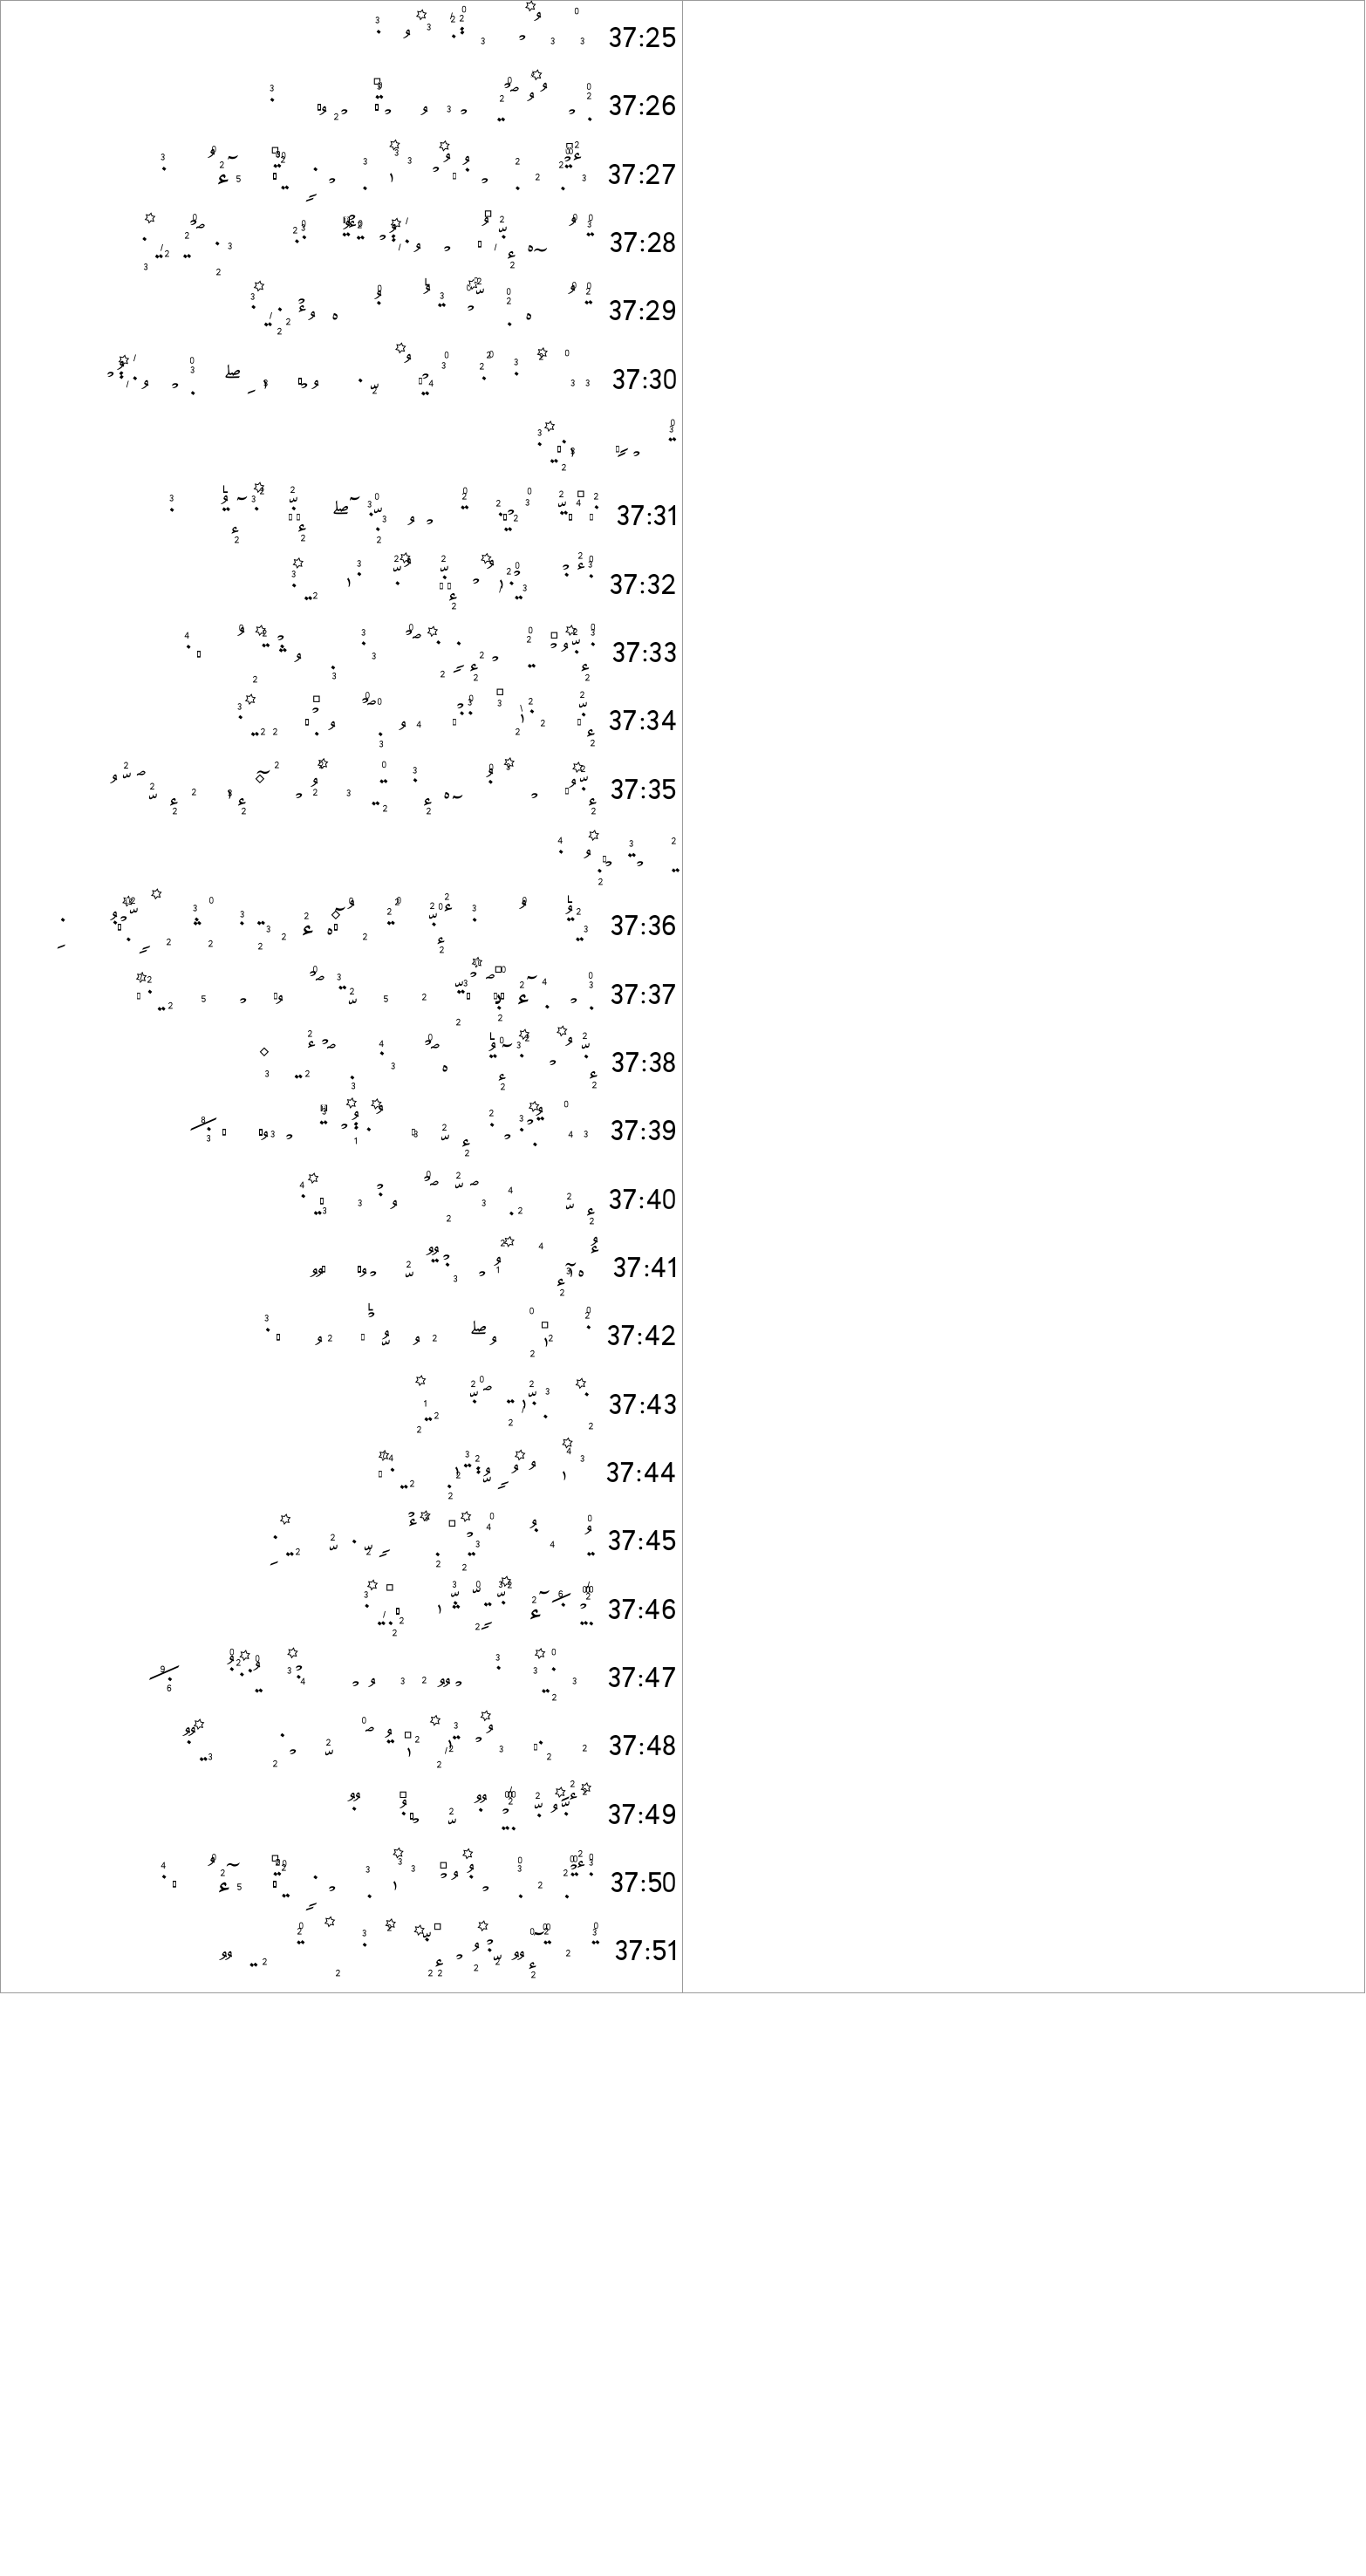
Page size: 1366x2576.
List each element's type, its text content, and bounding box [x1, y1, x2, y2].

table_header [683, 1, 1364, 1992]
table_header 37:25 مَََاـ لَََكُمْـ لَََا ـٺََنََــاصَََرُونَََ 37:26 بََلْ هُمُـ ٱلْيََوْمَََ مُسْتَََٜٜٜٜٜٜسْـلِِمُٜٜٜونَََ 37:27 وَََأََقْبََـلََ ــبََعْضُٜهُمْ عَََلَََىٰ ــبَََعْضٍۢ ـيََتَََٜٜٜٜٜٜسَََََآءََلُونَََ 37:28 قَََالُوٓٓا۟ إِِنََّـكُٜٜمْ كُنـٺُمْ ـتََأْـتُوـنَََنََــا عَََنِِ ٱلْيََـمِِـينِِِ 37:29 قََالُوا۟ بََل ـلََّمْـ تَََكُوـنُوا۟ مُؤْمِِنِِـينَََ 37:30 وَََمَََاـ كََانَََ لََنََـا عَََلََََيْٜكُمـ مِِّن سُلْٜٜٜٜٜطَََٰــــنٍۭ ۖ بَََلْ كُنـٺُمْ قَََوْمًۭٜا طَََٰـــغِِٜٜينَََ 37:31 فََٜحََََٜٜقََّ عَََلََيْٜٜنََـا قََوْلُ رَََبِِّنَََــآ ۖ إِِٜنََّٜا لََذَََآئِِقُونَََ 37:32 ـفَََأََغْوَََيْنََٰــكُمْ إِِٜنََّٜا كُنََّا غَََٰــوِِينَََ 37:33 ـفَََإِِنََّهُمْ ـيََوْمََئِِـذٍۢ فِِى ٱلْعَََـذَََابِِِ ـمُشْتََرِِـكُوٜٜنََََ 37:34 إِِنََّٜا كََذََٰلِِكَََ ـنَََفْٜعََََلُ ـبِِِٱلْمُجْٜٜرِِمِِينَََ 37:35 إِِنََّهُٜمْ كَََاـنُوٓا۟ إِِذَََا قِِيــلَََ لََهُــمْ لََآٓ إِِلَََٰـهََ إِِلََّا ٱللََّهُ يََسْــتَََكْٜبِِرُونََََ 37:36 وَََيََقُولُونَََ أََـئِِنََّــا لََتََــارِِـكُوٜٜٜٓا۟ ءََالِِــهَََتِِـــنَََا لِِشَََاعِِرٍۢ مََّجْٜٜنُونٍۭ 37:37 بَََلْ جََََآءََ ٜٜبِِٜٱلْحَََٜٜقِِّ وََصَََََدََّقَََ ٱلْمُٜرْسَََََلِِينََٜ 37:38 إِِنََّكُمْـ لََذَََآـئِِقُوا۟ ٱلْعَََذََََابِِِ ٱلْأََــلِِيـــمِِِـ 37:39 وَََمََََاـ تُجْزَََوْنََ إِِلََّا مَََٜا كُنٺُمْــ ـتَََعْــــمَََلُٜٜٜٜٜٜٜٜوٜٜنََََََََـــ 37:40 إِِلََّا ــعِِبََََـادَََ ٱللََّهِِ ٱلْمُخْلَََصِِِٜٜينََََ 37:41 أُو۟لَََٰٓٓــئِِكََََ لََهُـمْ رِِِزْقٌۭ مََّعْلُٜٜٜٜٜٜٜٜوٜٜمٌۭ 37:42 ـفََوََٰـكِِهُ ۖ وََهُـم مُّكْٜرََـمُوٜٜنَََ 37:43 فِِى جَََنََّٰــتِِ ٱلنََّعِِيمِِــ 37:44 عَََلََََىٰ سُرُرٍۢ مُّٺََقَََٰــبِِلِِينََََٜ 37:45 ـيُطََََــافُ عََََلَََيْهِِم بِِكَََأْسٍۢ مِِّن مََّعِِينٍۭ 37:46 ـــــبََيْـضََََََآءََ لََذَََّةٍۢ لِِّلشَََّٰـــرِِٜٜٜٜٜٜبِِــينَََ 37:47 لَََا فِِيهَََا غَََوْلٌۭ وََلَََا هُـمْ عََََنْهَََا يُنزََـفُونَََََََََــــــ 37:48 وََعِِنٜدَََهُمْ قَََٰــصِِرََٰتُ ٱـلطََّـرْفِِ ــعِِِينٌۭ 37:49 كََأََنَّهُنََّ ـــــبََيْـضٌۭ مََّكْٜٜٜٜنُونٌۭ 37:50 ـفَََأََقْبََــلََ ـبَََعْضُهُمْ عَََلَََىٰ بَََعْضٍۢ ـيََتََٜٜٜٜٜٜسَََََآٓءََـلُوٜٜنََََ 37:51 قَََالََ ــقََآـئِِلٌۭ مِِّنْهُــمْ إِِنِِّى كََانَََ لِِى قََرِِيــــنٌۭ [1, 1, 682, 1992]
